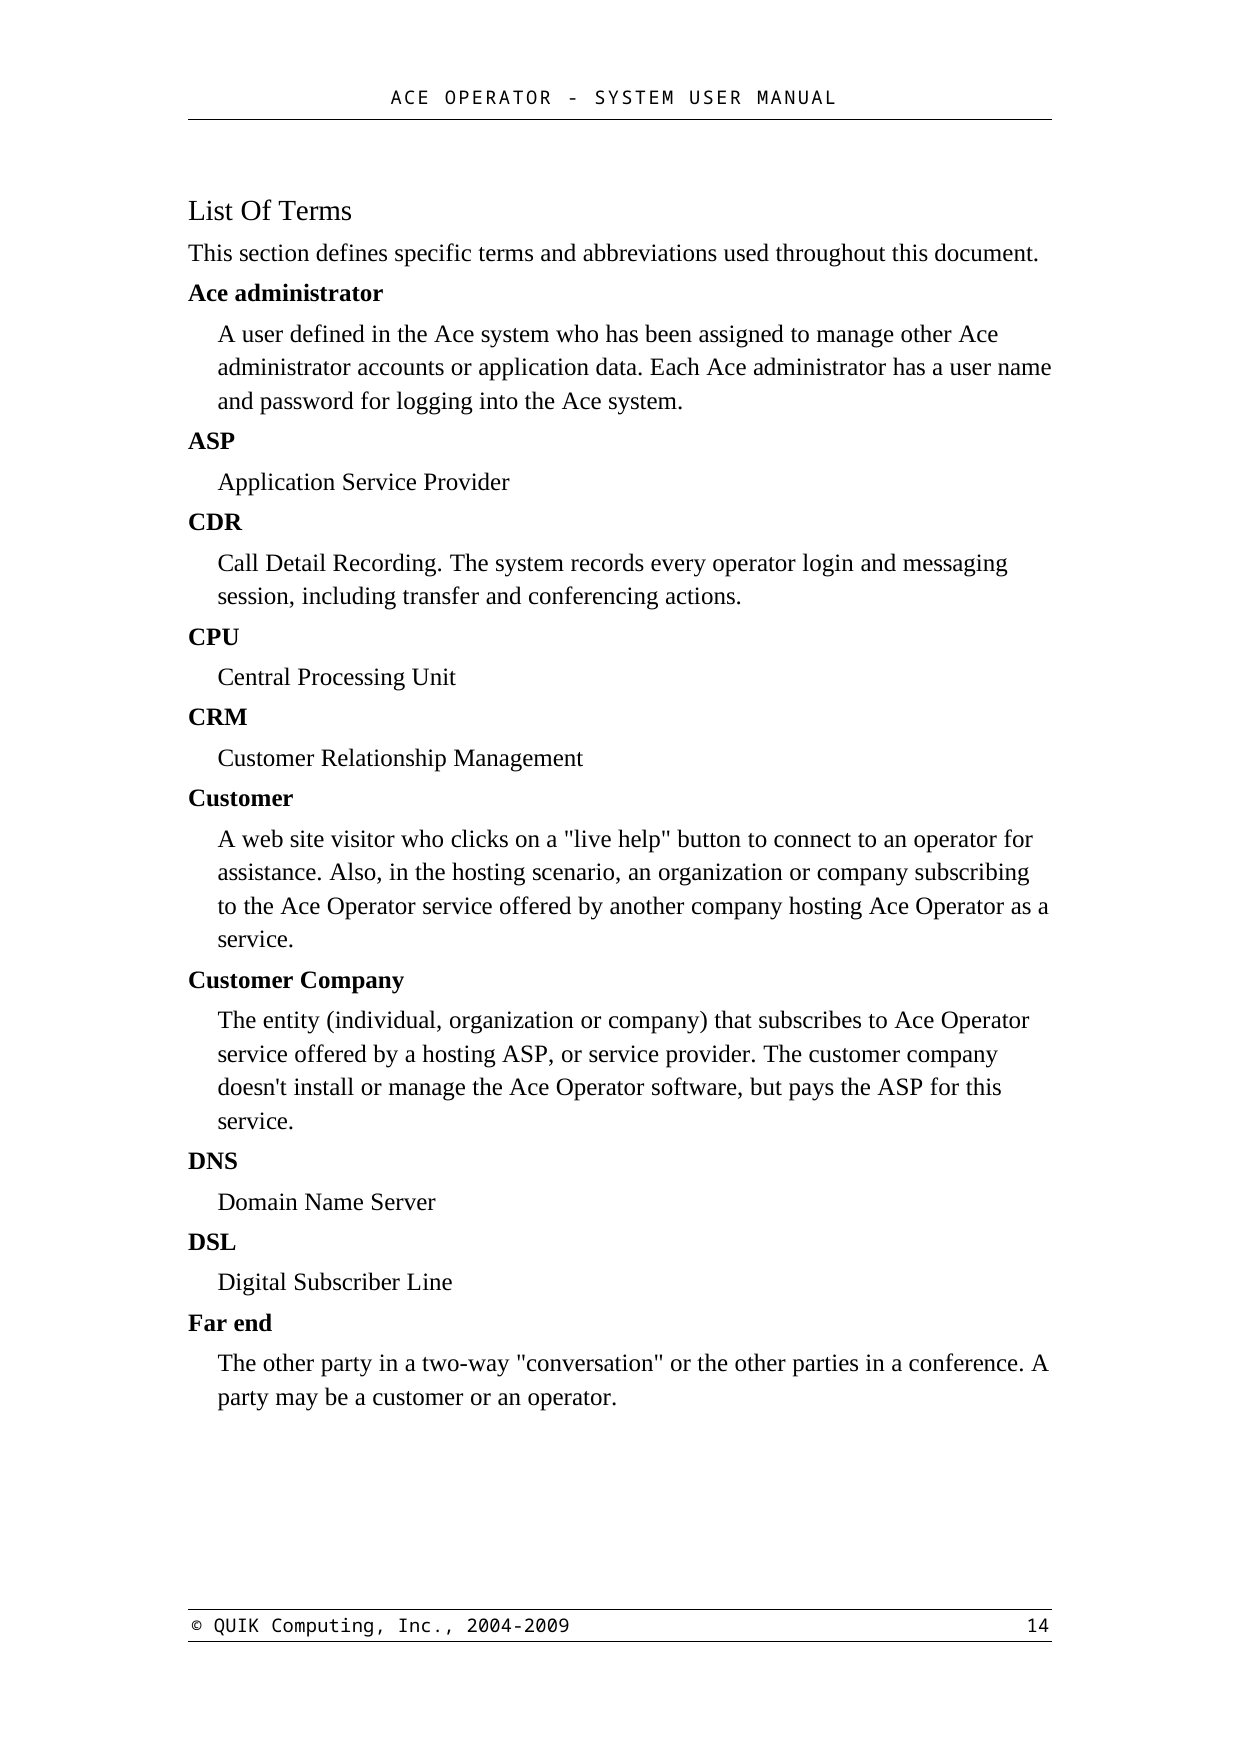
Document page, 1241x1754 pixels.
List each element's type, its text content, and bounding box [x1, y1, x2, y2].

text A web site visitor who clicks on a "live help" button to connect to an operator for assistance. Also, in the hosting scenario, an organization or company subscribing to the Ace Operator service offered by another company hosting Ace Operator as a service. [217, 824, 1052, 953]
text ASP [188, 427, 1052, 455]
text CRM [188, 703, 1052, 731]
subtitle List Of Terms [188, 194, 1052, 226]
text Application Service Provider [217, 468, 1052, 496]
text The entity (individual, organization or company) that subscribes to Ace Operator service offered by a hosting ASP, or service provider. The customer company doesn't install or manage the Ace Operator software, but pays the ASP for this service. [217, 1006, 1052, 1134]
text Customer [188, 784, 1052, 812]
text Central Processing Unit [217, 663, 1052, 691]
text The other party in a two-way "conversation" or the other parties in a conference. A party may be a customer or an operator. [217, 1349, 1052, 1411]
text DNS [188, 1147, 1052, 1175]
text Ace administrator [188, 279, 1052, 307]
text A user defined in the Ace system who has been assigned to manage other Ace administrator accounts or application data. Each Ace administrator has a user name and password for logging into the Ace system. [217, 320, 1052, 415]
text CPU [188, 622, 1052, 650]
text Customer Relationship Management [217, 744, 1052, 772]
text This section defines specific terms and abbreviations used throughout this document. [188, 239, 1052, 267]
text Call Detail Recording. The system records every operator login and messaging session, including transfer and conferencing actions. [217, 548, 1052, 610]
text CDR [188, 508, 1052, 536]
text Customer Company [188, 966, 1052, 993]
text Domain Name Server [217, 1187, 1052, 1215]
text Digital Subscriber Line [217, 1268, 1052, 1296]
text DSL [188, 1228, 1052, 1256]
text Far end [188, 1309, 1052, 1337]
